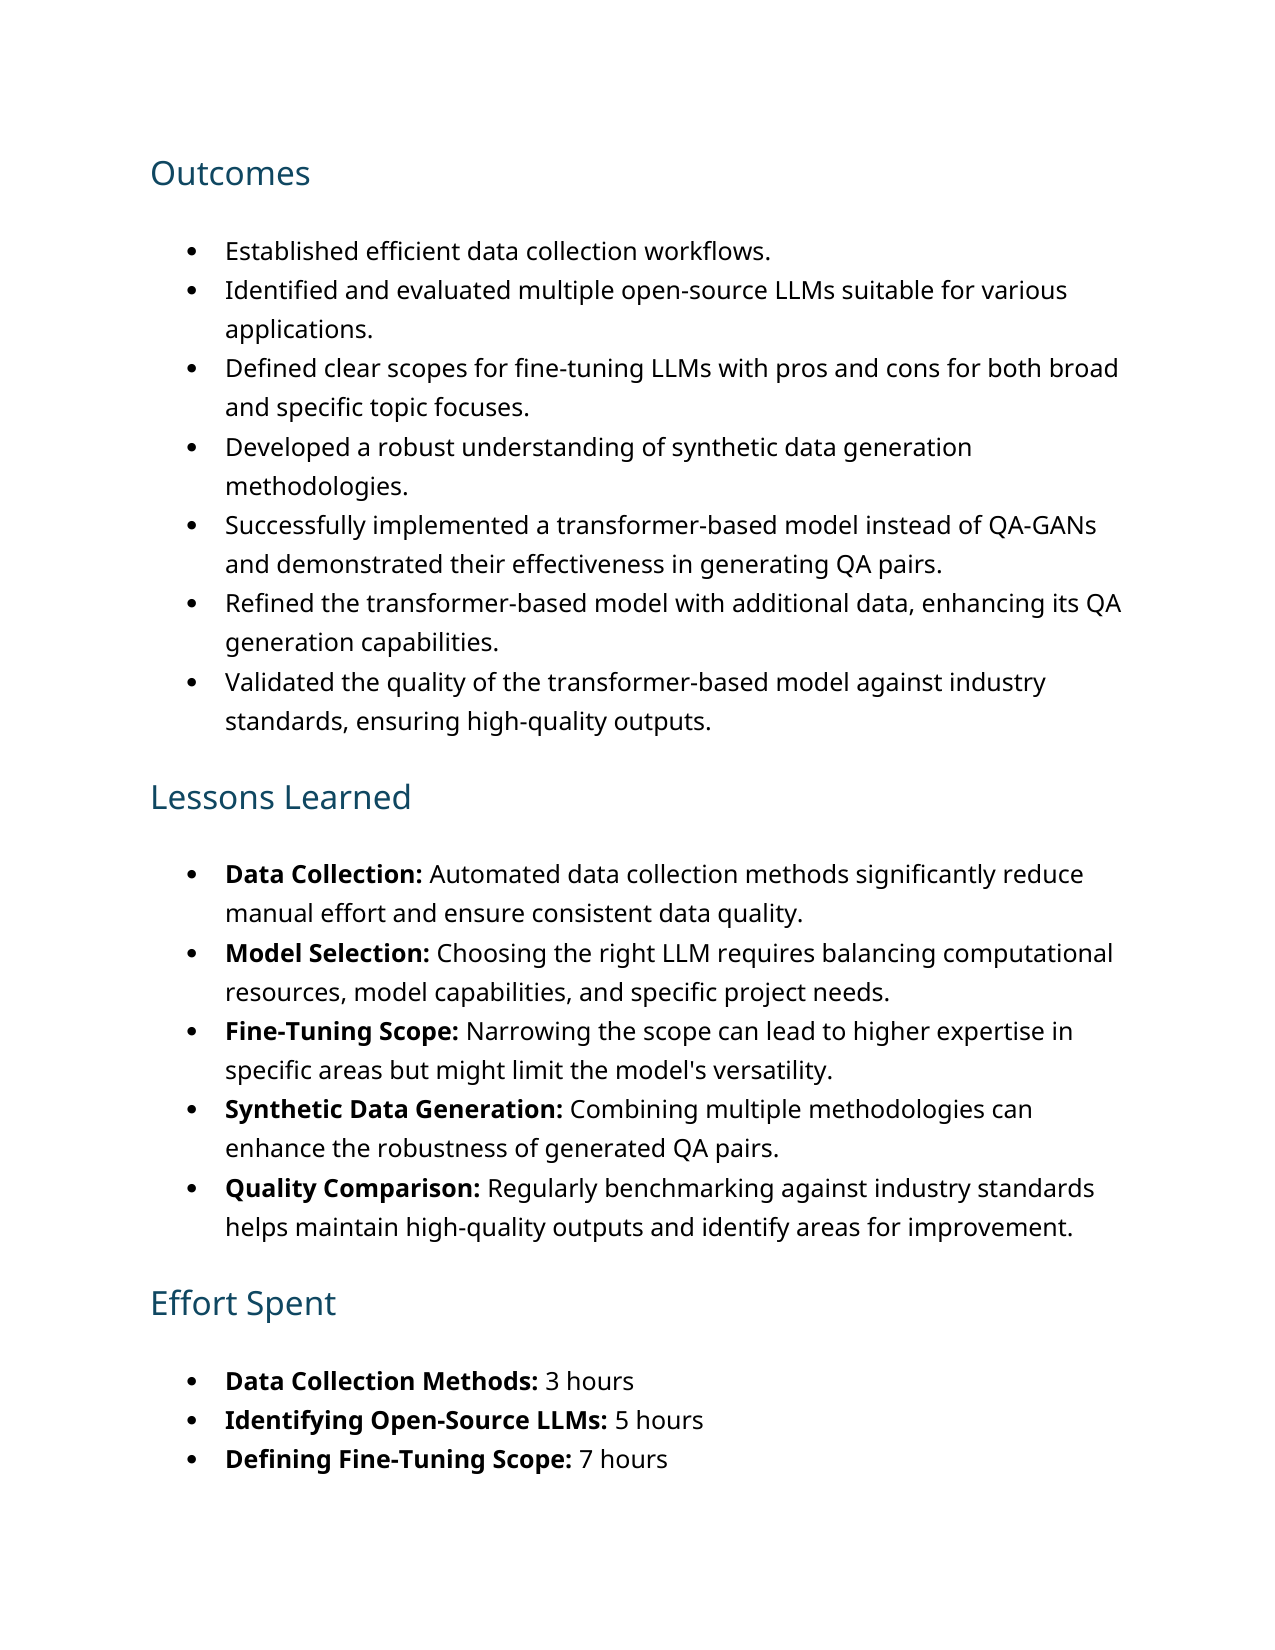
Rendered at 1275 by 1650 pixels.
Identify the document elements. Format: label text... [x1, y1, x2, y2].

list Quality Comparison: Regularly benchmarking against industry standards helps maintain high-quality outputs and identify areas for improvement. [187, 1170, 1125, 1243]
list Synthetic Data Generation: Combining multiple methodologies can enhance the robustness of generated QA pairs. [187, 1092, 1125, 1165]
list Established efficient data collection workflows. [187, 233, 1125, 267]
subtitle Effort Spent [150, 1280, 1125, 1325]
list Identified and evaluated multiple open-source LLMs suitable for various applications. [187, 272, 1125, 346]
list Model Selection: Choosing the right LLM requires balancing computational resources, model capabilities, and specific project needs. [187, 935, 1125, 1008]
subtitle Outcomes [150, 150, 1125, 195]
list Developed a robust understanding of synthetic data generation methodologies. [187, 429, 1125, 502]
subtitle Lessons Learned [150, 774, 1125, 819]
list Fine-Tuning Scope: Narrowing the scope can lead to higher expertise in specific areas but might limit the model's versatility. [187, 1014, 1125, 1087]
list Validated the quality of the transformer-based model against industry standards, ensuring high-quality outputs. [187, 664, 1125, 737]
list Identifying Open-Source LLMs: 5 hours [187, 1402, 1125, 1436]
list Data Collection: Automated data collection methods significantly reduce manual effort and ensure consistent data quality. [187, 857, 1125, 930]
list Refined the transformer-based model with additional data, enhancing its QA generation capabilities. [187, 586, 1125, 659]
list Successfully implemented a transformer-based model instead of QA-GANs and demonstrated their effectiveness in generating QA pairs. [187, 507, 1125, 581]
list Defining Fine-Tuning Scope: 7 hours [187, 1441, 1125, 1476]
list Data Collection Methods: 3 hours [187, 1363, 1125, 1397]
list Defined clear scopes for fine-tuning LLMs with pros and cons for both broad and specific topic focuses. [187, 351, 1125, 424]
